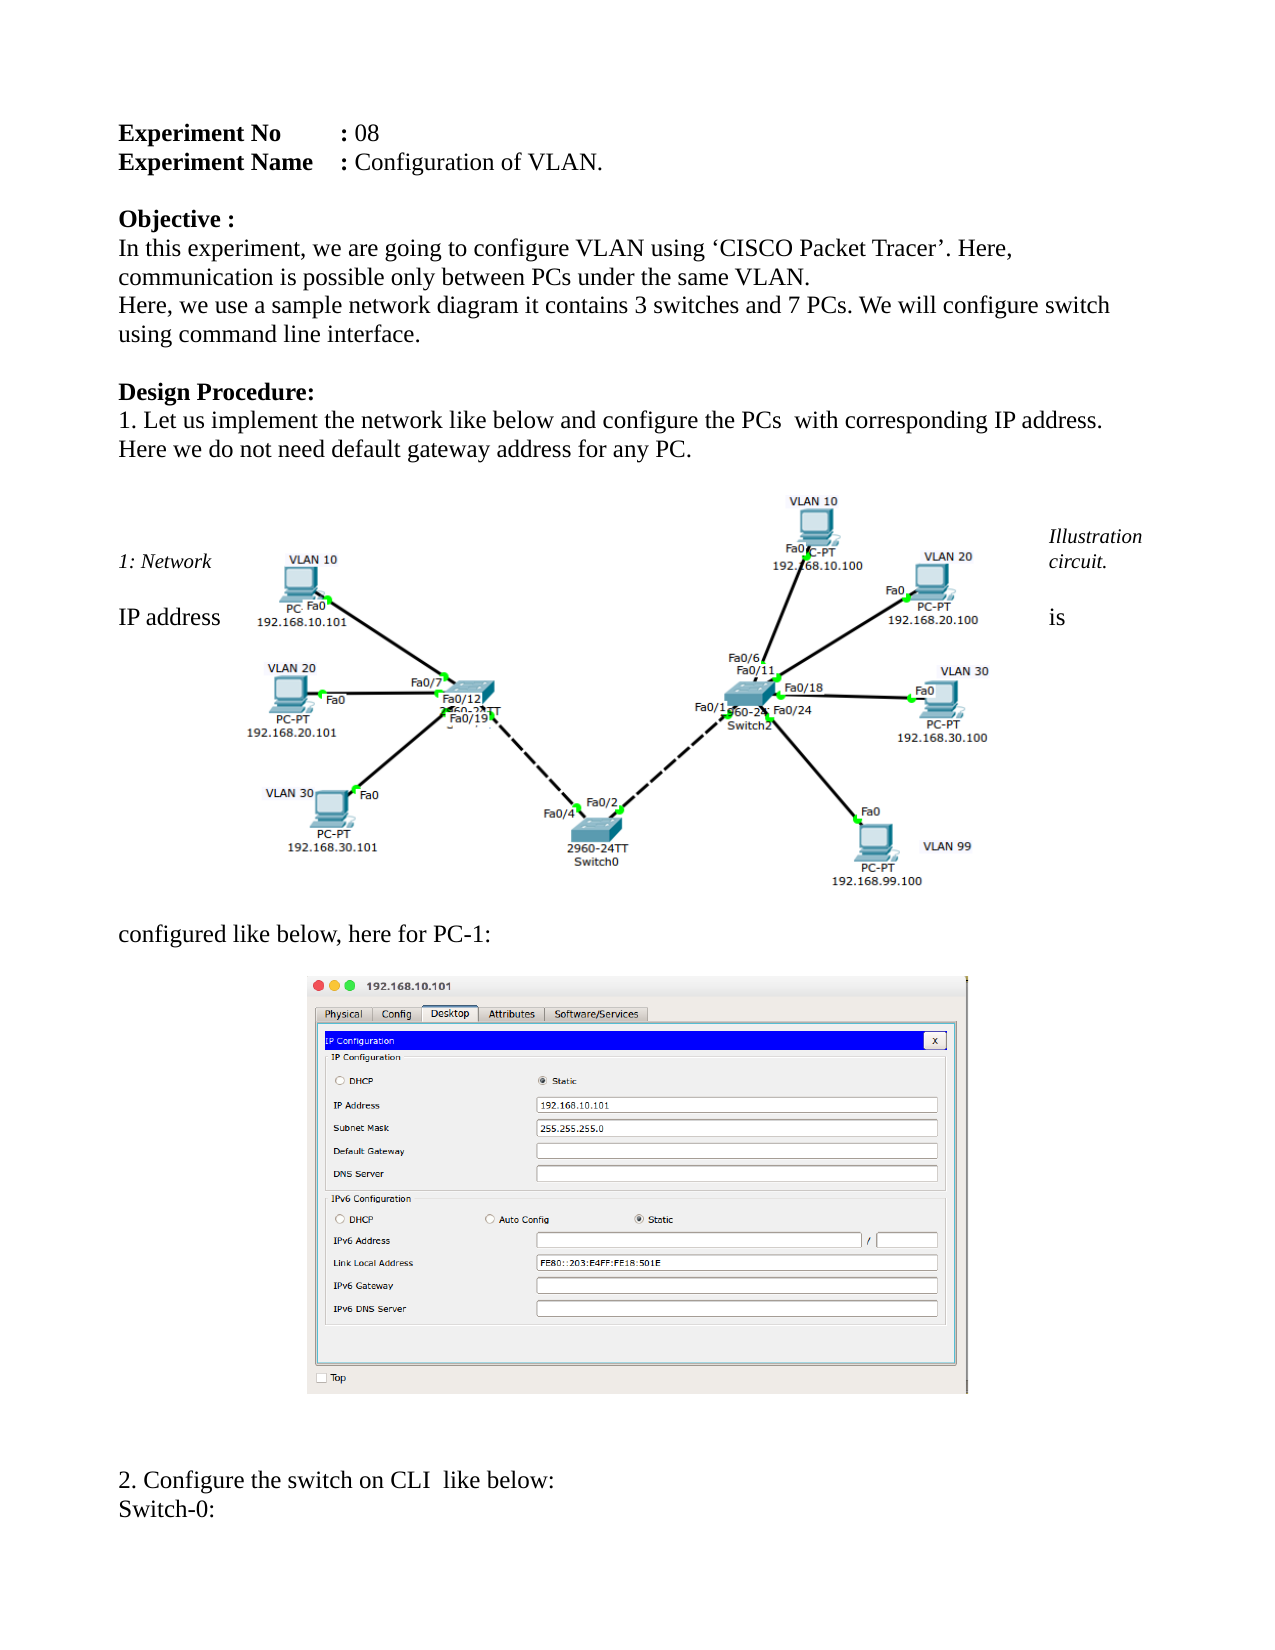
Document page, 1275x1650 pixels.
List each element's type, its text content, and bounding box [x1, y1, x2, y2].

text Switch-0: [118, 1494, 1157, 1523]
text IP address is configured like below, here for PC-1: [118, 602, 1157, 948]
text Illustration 1: Network circuit. [118, 492, 226, 573]
text Here, we use a sample network diagram it contains 3 switches and 7 PCs. We will configure switch using command line interface. [118, 291, 1157, 348]
text Objective : [118, 204, 1157, 233]
text 1. Let us implement the network like below and configure the PCs with corresponding IP address. Here we do not need default gateway address for any PC. [118, 406, 1157, 463]
text In this experiment, we are going to configure VLAN using ‘CISCO Packet Tracer’. Here, communication is possible only between PCs under the same VLAN. [118, 233, 1157, 291]
text Design Procedure: [118, 377, 1157, 406]
text Experiment No : 08 [118, 118, 1157, 147]
text 2. Configure the switch on CLI like below: [118, 1466, 1157, 1494]
text Illustration 1: Network circuit. [1049, 492, 1157, 573]
text Experiment Name : Configuration of VLAN. [118, 147, 1157, 176]
